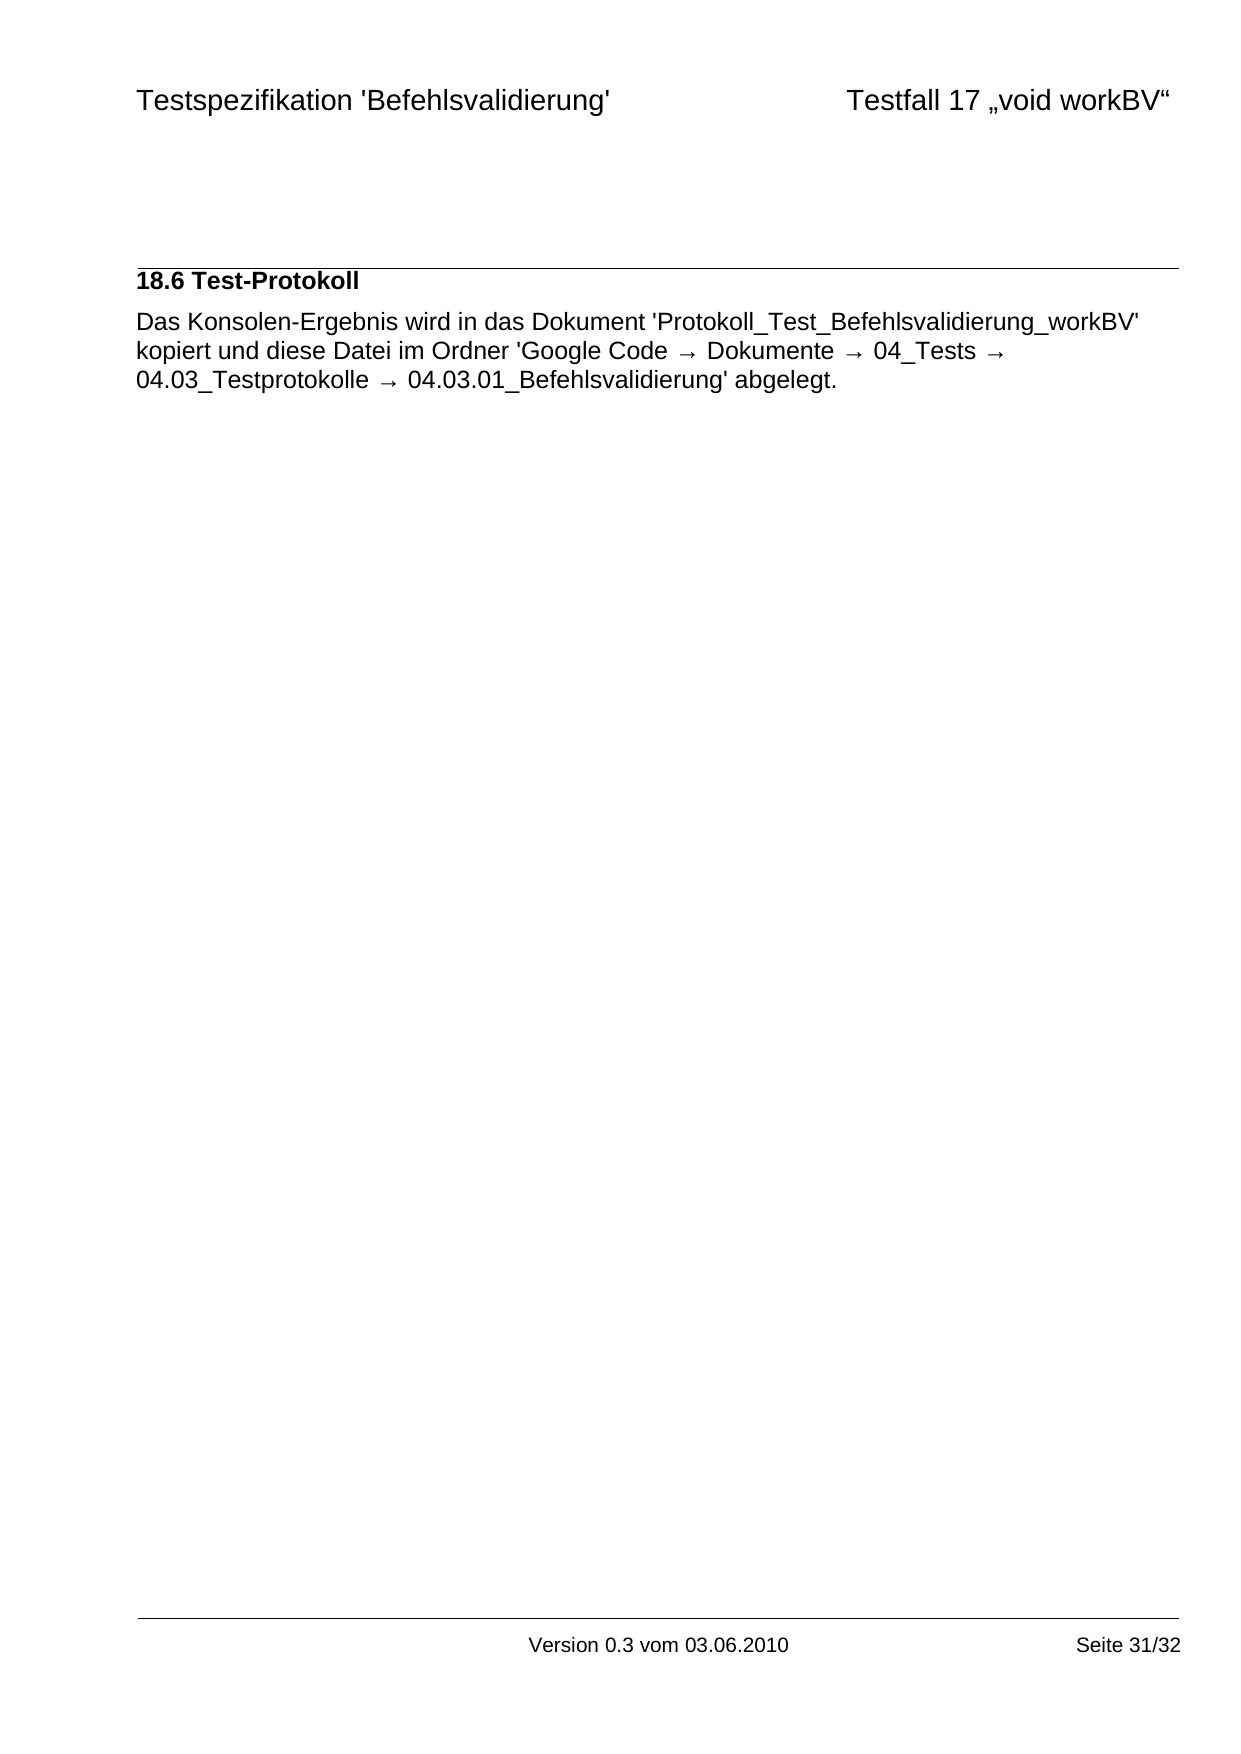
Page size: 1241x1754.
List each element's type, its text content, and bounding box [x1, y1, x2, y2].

subtitle Test-Protokoll [136, 289, 1181, 294]
text Das Konsolen-Ergebnis wird in das Dokument 'Protokoll_Test_Befehlsvalidierung_workBV' kopiert und diese Datei im Ordner 'Google Code → Dokumente → 04_Tests → 04.03_Testprotokolle → 04.03.01_Befehlsvalidierung' abgelegt. [136, 307, 1181, 393]
